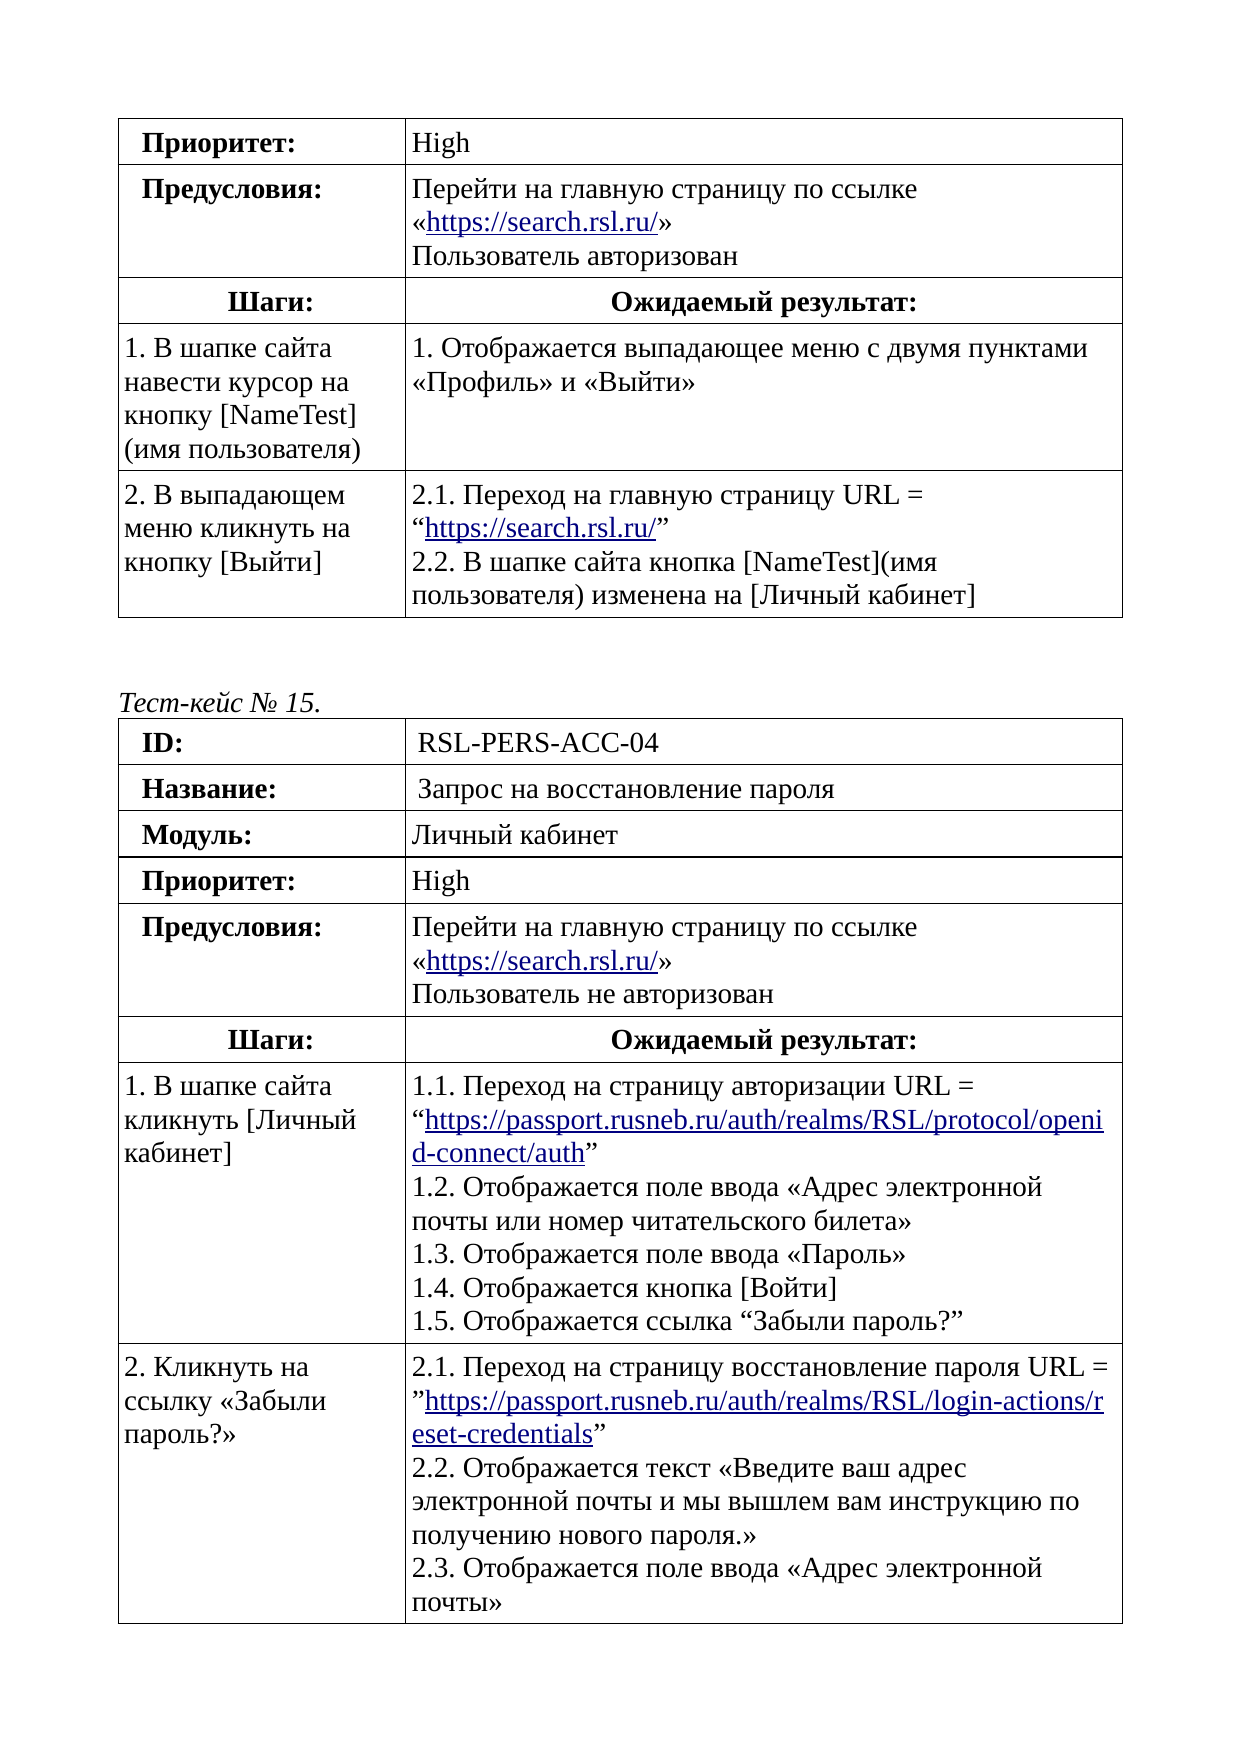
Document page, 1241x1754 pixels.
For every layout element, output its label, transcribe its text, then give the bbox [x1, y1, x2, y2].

table_cell 2.1. Переход на страницу восстановление пароля URL = ”https://passport.rusneb.ru/auth/realms/RSL/login-actions/reset-credentials” 2.2. Отображается текст «Введите ваш адрес электронной почты и мы вышлем вам инструкцию по получению нового пароля.» 2.3. Отображается поле ввода «Адрес электронной почты» [406, 1344, 1122, 1623]
table_header ID: [119, 719, 405, 764]
table_cell Модуль: [119, 811, 405, 856]
table_cell High [406, 858, 1122, 902]
table_cell Приоритет: [119, 858, 405, 902]
table_cell 2. В выпадающем меню кликнуть на кнопку [Выйти] [119, 471, 405, 617]
table_cell 2.1. Переход на главную страницу URL = “https://search.rsl.ru/” 2.2. В шапке сайта кнопка [NameTest](имя пользователя) изменена на [Личный кабинет] [406, 471, 1122, 617]
table_cell 1. Отображается выпадающее меню с двумя пунктами «Профиль» и «Выйти» [406, 324, 1122, 470]
table_cell Ожидаемый результат: [406, 1017, 1122, 1062]
table_cell Ожидаемый результат: [406, 278, 1122, 323]
table_cell Шаги: [119, 278, 405, 323]
table_cell 1. В шапке сайта кликнуть [Личный кабинет] [119, 1063, 405, 1342]
table_cell Перейти на главную страницу по ссылке «https://search.rsl.ru/» Пользователь не авторизован [406, 904, 1122, 1016]
table_cell 2. Кликнуть на ссылку «Забыли пароль?» [119, 1344, 405, 1623]
table_cell Предусловия: [119, 165, 405, 277]
table_header RSL-PERS-ACC-04 [406, 719, 1122, 764]
table_cell 1.1. Переход на страницу авторизации URL = “https://passport.rusneb.ru/auth/realms/RSL/protocol/openid-connect/auth” 1.2. Отображается поле ввода «Адрес электронной почты или номер читательского билета» 1.3. Отображается поле ввода «Пароль» 1.4. Отображается кнопка [Войти] 1.5. Отображается ссылка “Забыли пароль?” [406, 1063, 1122, 1342]
table_cell Личный кабинет [406, 811, 1122, 856]
table_cell Шаги: [119, 1017, 405, 1062]
table_cell Предусловия: [119, 904, 405, 1016]
table_cell 1. В шапке сайта навести курсор на кнопку [NameTest](имя пользователя) [119, 324, 405, 470]
table_cell Название: [119, 765, 405, 810]
table_cell High [406, 119, 1122, 164]
table_cell Запрос на восстановление пароля [406, 765, 1122, 810]
text Тест-кейс № 15. [118, 685, 1122, 718]
table_cell Перейти на главную страницу по ссылке «https://search.rsl.ru/» Пользователь авторизован [406, 165, 1122, 277]
table_cell Приоритет: [119, 119, 405, 164]
